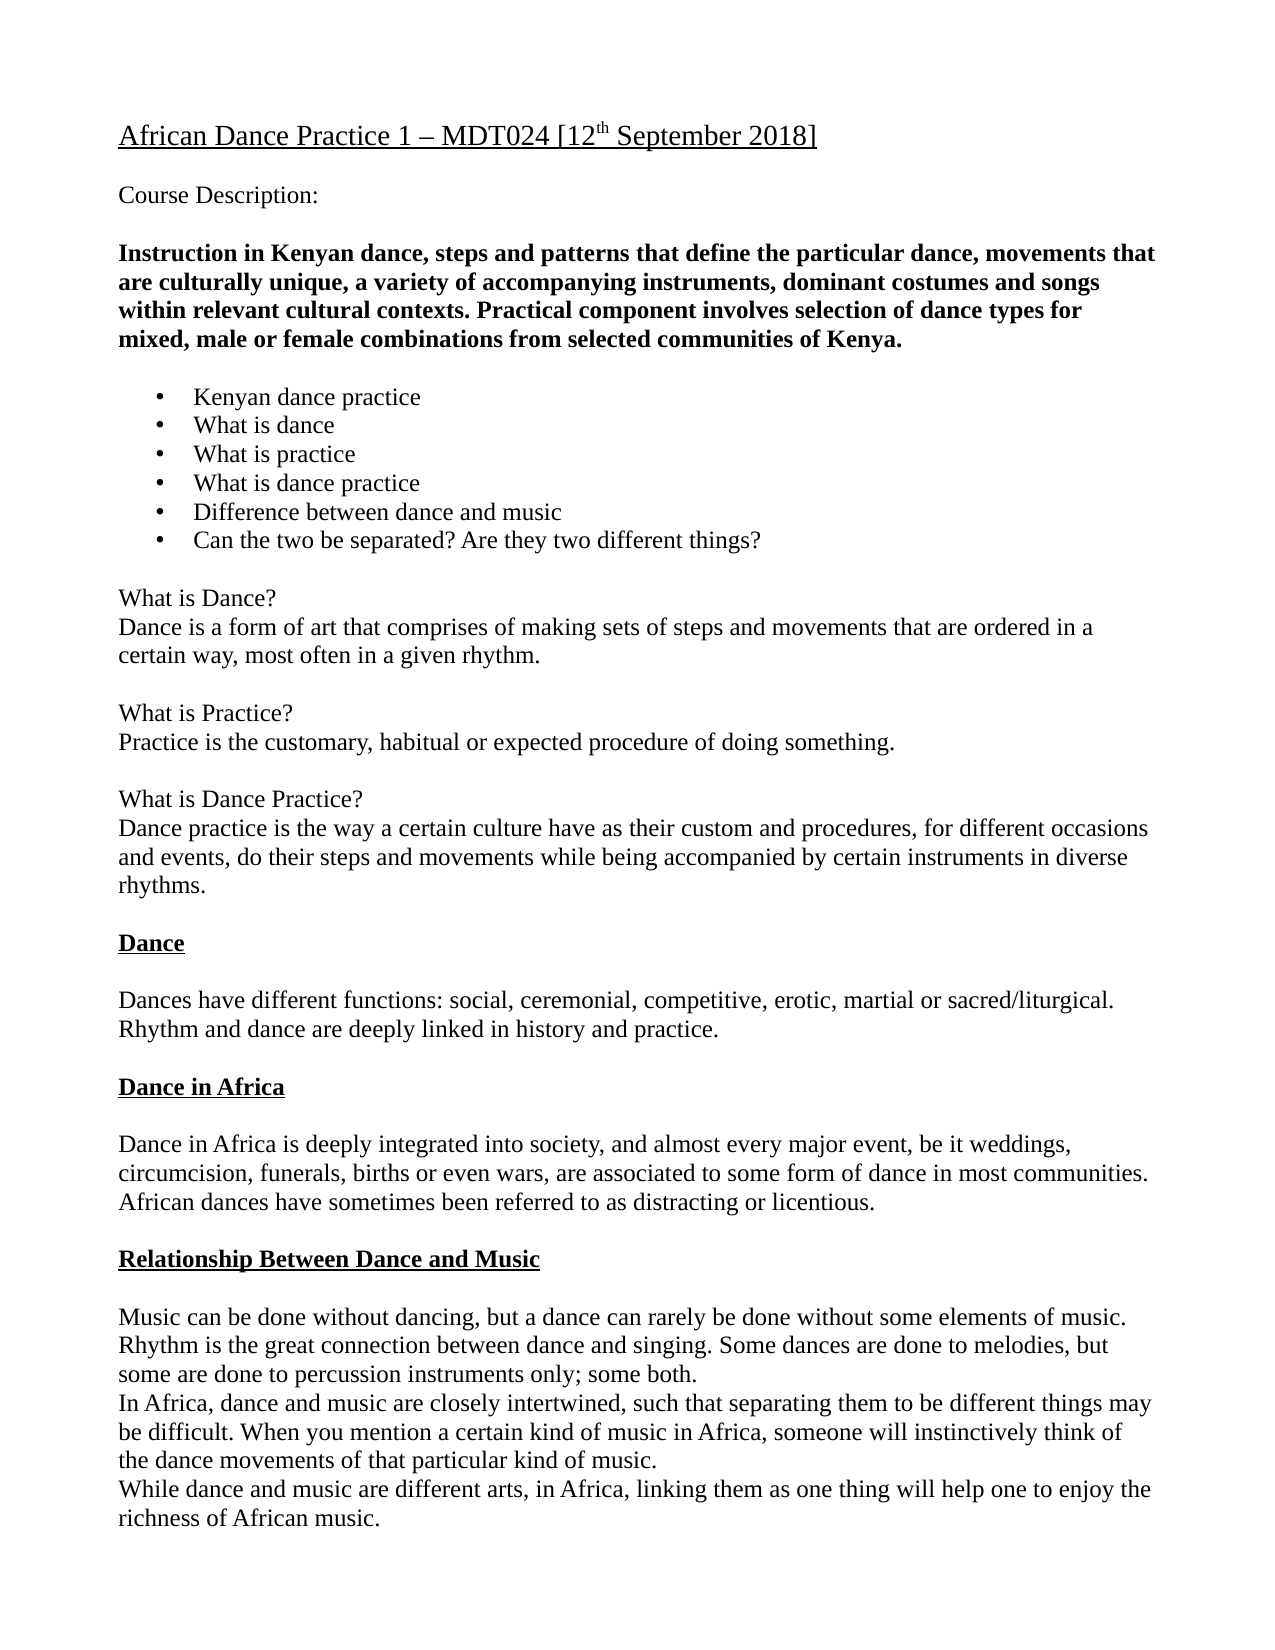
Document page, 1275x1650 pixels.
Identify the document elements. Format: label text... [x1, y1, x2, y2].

text Practice is the customary, habitual or expected procedure of doing something. [118, 727, 1157, 755]
text Instruction in Kenyan dance, steps and patterns that define the particular dance, movements that [118, 238, 1157, 267]
text Dances have different functions: social, ceremonial, competitive, erotic, martial or sacred/liturgical. [118, 985, 1157, 1014]
text While dance and music are different arts, in Africa, linking them as one thing will help one to enjoy the richness of African music. [118, 1474, 1157, 1532]
text Dance is a form of art that comprises of making sets of steps and movements that are ordered in a certain way, most often in a given rhythm. [118, 612, 1157, 669]
text Course Description: [118, 180, 1157, 209]
text In Africa, dance and music are closely intertwined, such that separating them to be different things may be difficult. When you mention a certain kind of music in Africa, someone will instinctively think of the dance movements of that particular kind of music. [118, 1388, 1157, 1474]
list Kenyan dance practice [156, 382, 1157, 410]
text African dances have sometimes been referred to as distracting or licentious. [118, 1187, 1157, 1215]
text are culturally unique, a variety of accompanying instruments, dominant costumes and songs within relevant cultural contexts. Practical component involves selection of dance types for mixed, male or female combinations from selected communities of Kenya. [118, 267, 1157, 353]
text Rhythm and dance are deeply linked in history and practice. [118, 1014, 1157, 1043]
text Dance in Africa [118, 1072, 1157, 1100]
list What is dance practice [156, 468, 1157, 497]
text Relationship Between Dance and Music [118, 1244, 1157, 1273]
text Dance in Africa is deeply integrated into society, and almost every major event, be it weddings, circumcision, funerals, births or even wars, are associated to some form of dance in most communities. [118, 1129, 1157, 1187]
text African Dance Practice 1 – MDT024 [12th September 2018] [118, 118, 1157, 152]
list Can the two be separated? Are they two different things? [156, 525, 1157, 554]
text Music can be done without dancing, but a dance can rarely be done without some elements of music. Rhythm is the great connection between dance and singing. Some dances are done to melodies, but some are done to percussion instruments only; some both. [118, 1302, 1157, 1388]
list What is dance [156, 410, 1157, 439]
text What is Practice? [118, 698, 1157, 727]
text What is Dance Practice? [118, 784, 1157, 813]
text What is Dance? [118, 583, 1157, 612]
list Difference between dance and music [156, 497, 1157, 525]
text Dance practice is the way a certain culture have as their custom and procedures, for different occasions and events, do their steps and movements while being accompanied by certain instruments in diverse rhythms. [118, 813, 1157, 899]
text Dance [118, 928, 1157, 957]
list What is practice [156, 439, 1157, 468]
